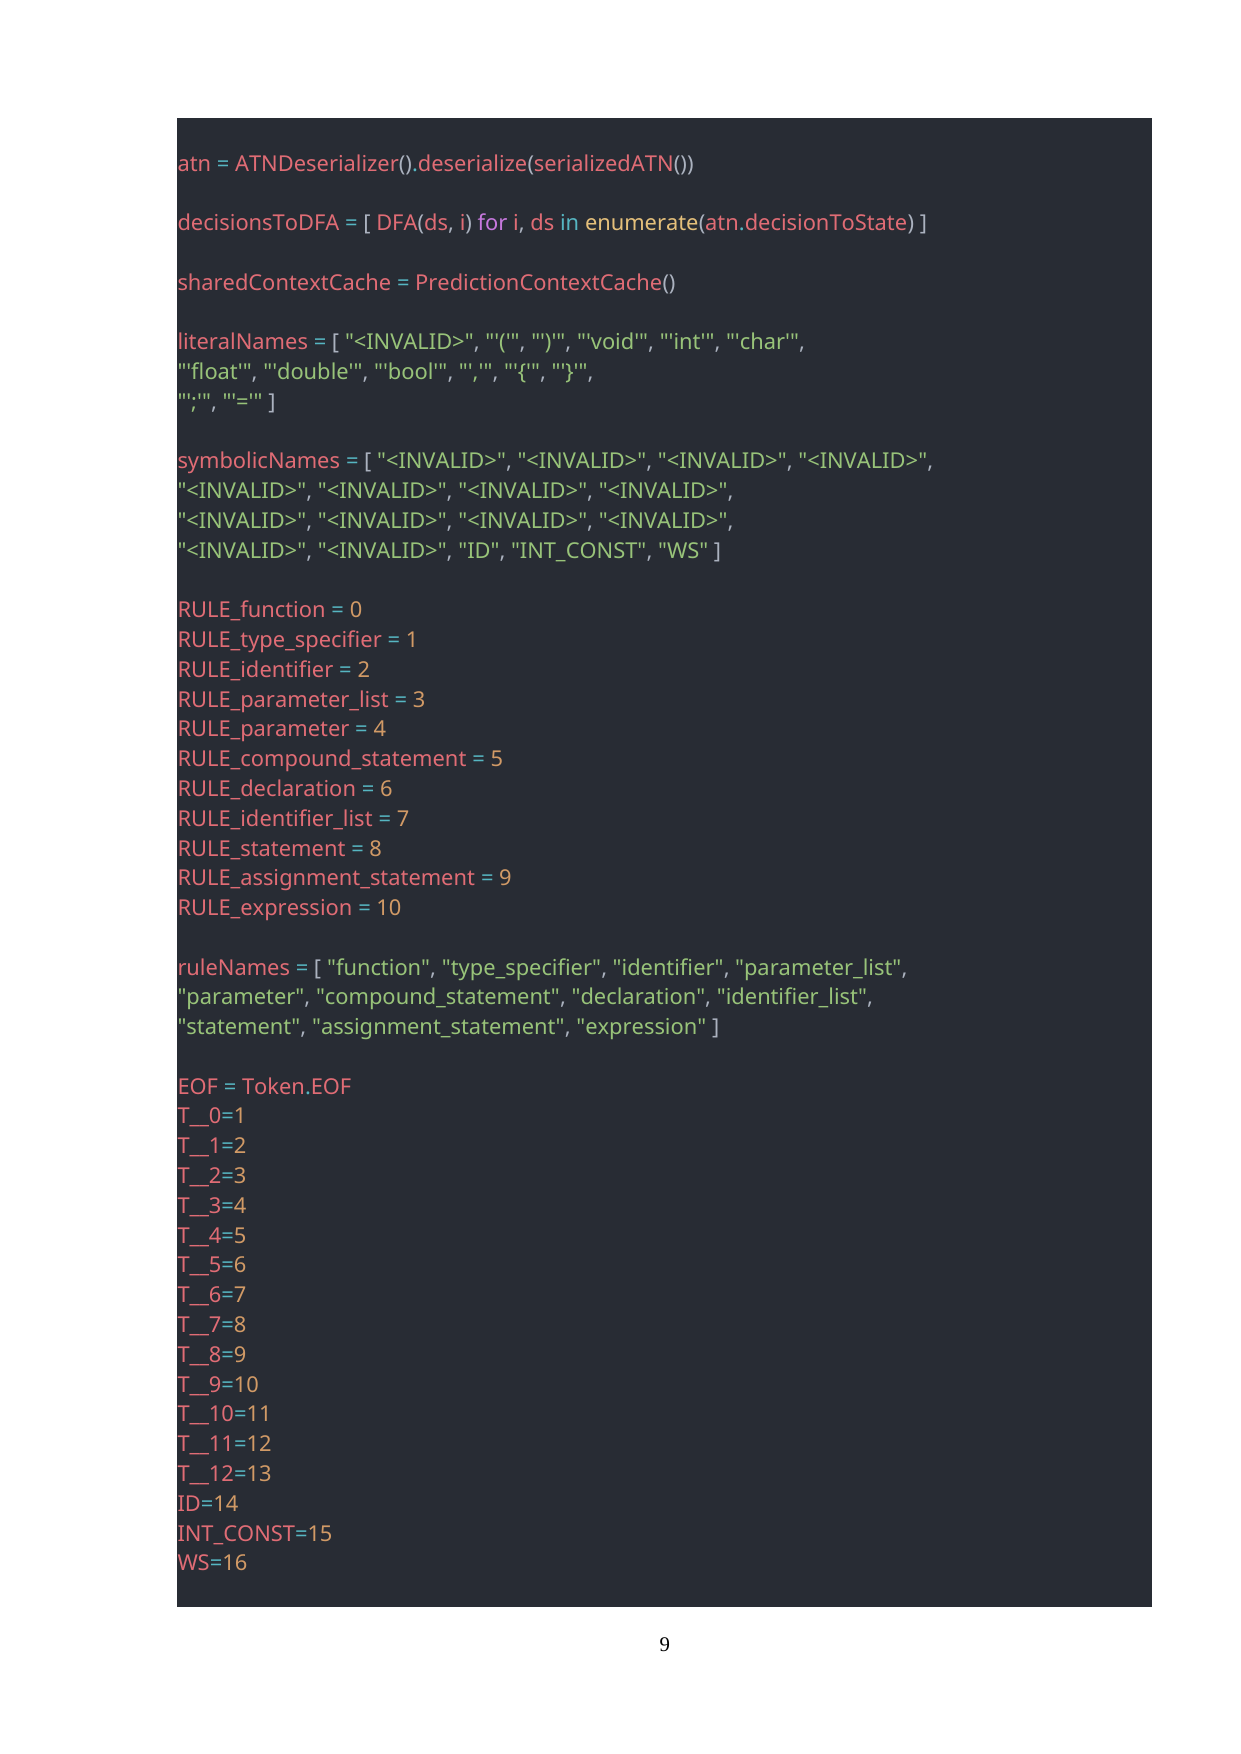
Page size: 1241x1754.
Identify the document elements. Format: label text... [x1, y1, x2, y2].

text atn = ATNDeserializer().deserialize(serializedATN()) [177, 148, 1152, 178]
text ruleNames = [ "function", "type_specifier", "identifier", "parameter_list", [177, 952, 1152, 981]
text RULE_declaration = 6 [177, 773, 1152, 803]
text T__6=7 [177, 1279, 1152, 1309]
text "';'", "'='" ] [177, 386, 1152, 416]
text RULE_function = 0 [177, 594, 1152, 624]
text EOF = Token.EOF [177, 1071, 1152, 1100]
text T__9=10 [177, 1368, 1152, 1398]
text RULE_parameter = 4 [177, 713, 1152, 743]
text T__10=11 [177, 1398, 1152, 1428]
text T__1=2 [177, 1130, 1152, 1160]
text decisionsToDFA = [ DFA(ds, i) for i, ds in enumerate(atn.decisionToState) ] [177, 207, 1152, 237]
text T__12=13 [177, 1458, 1152, 1488]
text symbolicNames = [ "<INVALID>", "<INVALID>", "<INVALID>", "<INVALID>", [177, 445, 1152, 475]
text sharedContextCache = PredictionContextCache() [177, 267, 1152, 297]
text "<INVALID>", "<INVALID>", "ID", "INT_CONST", "WS" ] [177, 535, 1152, 564]
text "parameter", "compound_statement", "declaration", "identifier_list", [177, 981, 1152, 1011]
text RULE_parameter_list = 3 [177, 683, 1152, 713]
text "'float'", "'double'", "'bool'", "','", "'{'", "'}'", [177, 356, 1152, 386]
text WS=16 [177, 1547, 1152, 1577]
text literalNames = [ "<INVALID>", "'('", "')'", "'void'", "'int'", "'char'", [177, 326, 1152, 356]
text RULE_assignment_statement = 9 [177, 862, 1152, 892]
text T__0=1 [177, 1100, 1152, 1130]
text "<INVALID>", "<INVALID>", "<INVALID>", "<INVALID>", [177, 505, 1152, 535]
text T__5=6 [177, 1249, 1152, 1279]
text "<INVALID>", "<INVALID>", "<INVALID>", "<INVALID>", [177, 475, 1152, 505]
text RULE_identifier = 2 [177, 654, 1152, 683]
text RULE_type_specifier = 1 [177, 624, 1152, 654]
text RULE_identifier_list = 7 [177, 803, 1152, 832]
text RULE_expression = 10 [177, 892, 1152, 922]
text RULE_statement = 8 [177, 832, 1152, 862]
text INT_CONST=15 [177, 1517, 1152, 1547]
text T__7=8 [177, 1309, 1152, 1339]
text T__2=3 [177, 1160, 1152, 1190]
text T__11=12 [177, 1428, 1152, 1458]
text ID=14 [177, 1488, 1152, 1517]
text T__4=5 [177, 1219, 1152, 1249]
text T__8=9 [177, 1339, 1152, 1368]
text "statement", "assignment_statement", "expression" ] [177, 1011, 1152, 1041]
text RULE_compound_statement = 5 [177, 743, 1152, 773]
text T__3=4 [177, 1190, 1152, 1219]
